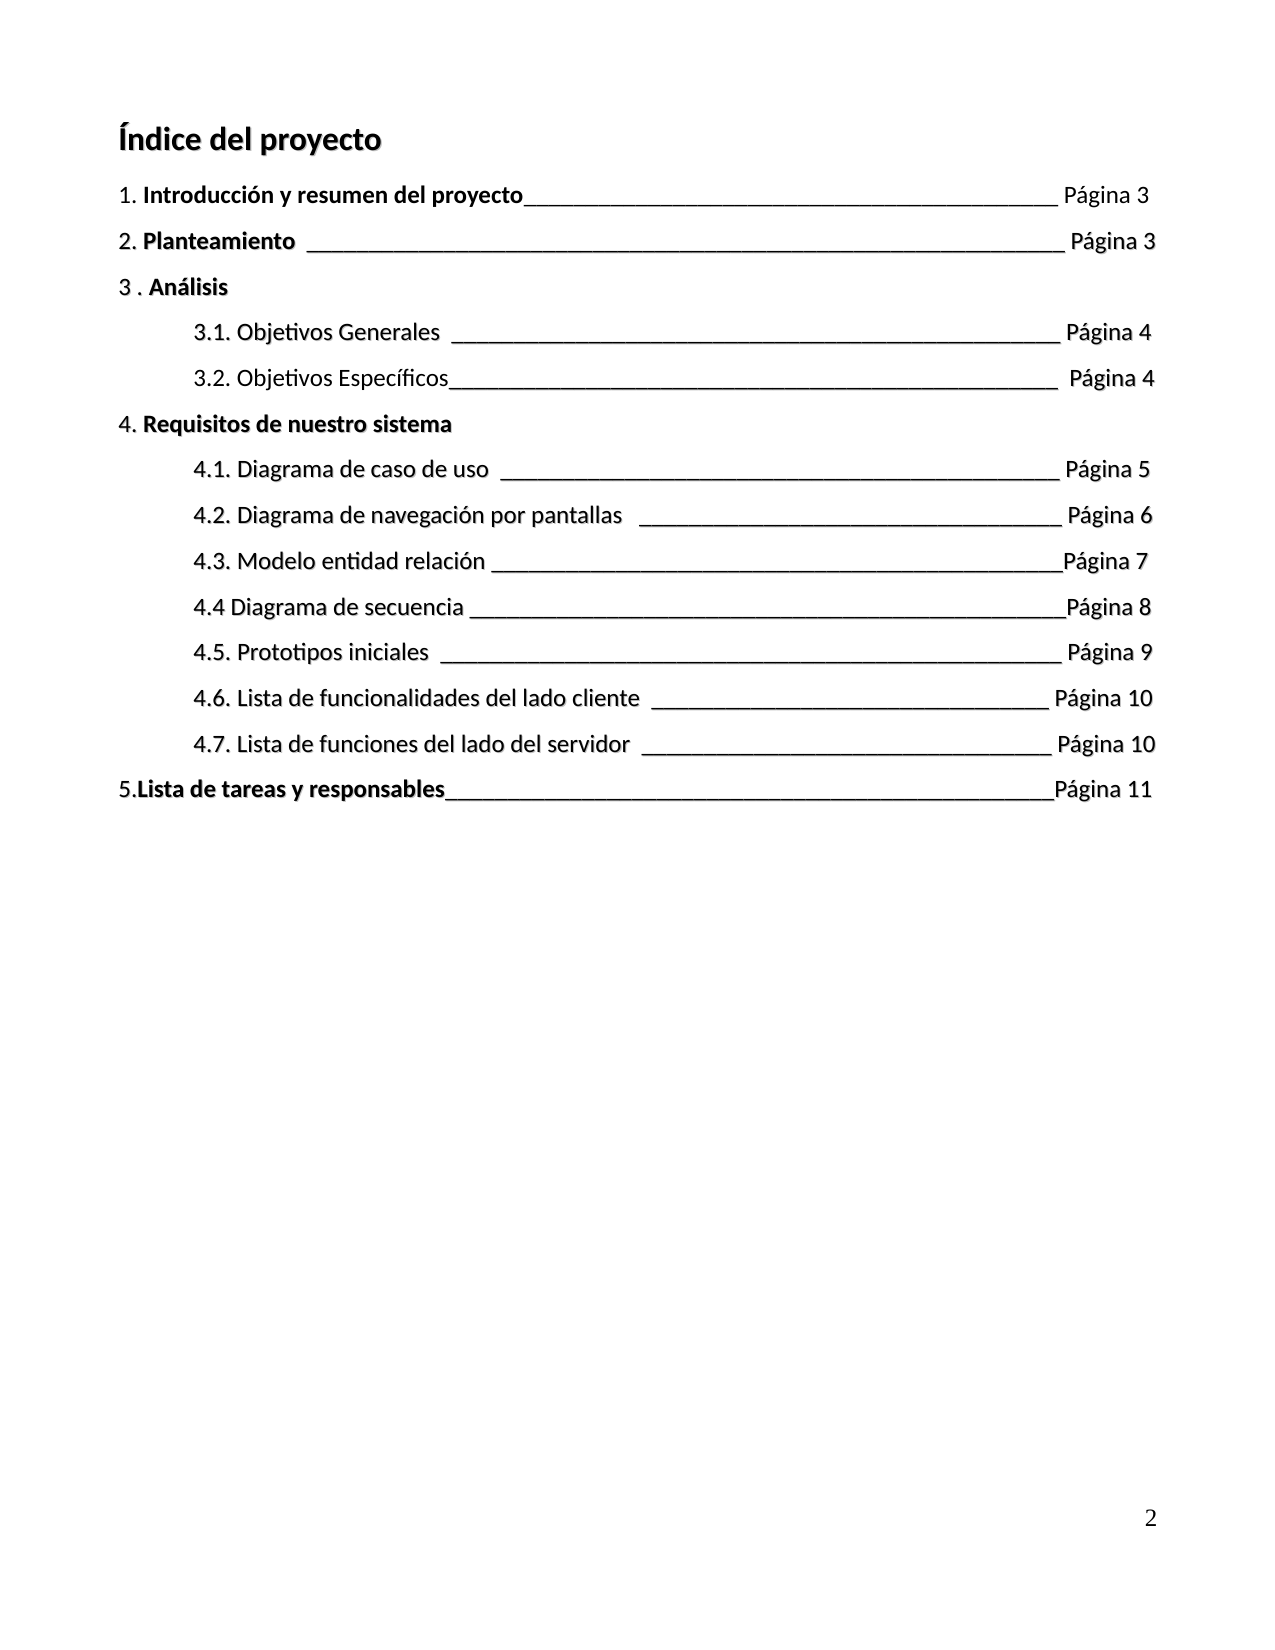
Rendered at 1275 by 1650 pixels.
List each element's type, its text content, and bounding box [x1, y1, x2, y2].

text 3.1. Objetivos Generales _________________________________________________ Página 4 [118, 316, 1157, 347]
text 4.6. Lista de funcionalidades del lado cliente ________________________________ Página 10 [118, 682, 1157, 713]
text 4.4 Diagrama de secuencia ________________________________________________Página 8 [118, 591, 1157, 621]
text 4.1. Diagrama de caso de uso _____________________________________________ Página 5 [118, 453, 1157, 484]
text Índice del proyecto [118, 118, 1157, 159]
text 4. Requisitos de nuestro sistema [118, 408, 1157, 438]
text 2. Planteamiento _____________________________________________________________ Página 3 [118, 225, 1157, 255]
text 5.Lista de tareas y responsables_________________________________________________Página 11 [118, 774, 1157, 804]
text 3 . Análisis [118, 271, 1157, 301]
text 4.3. Modelo entidad relación ______________________________________________Página 7 [118, 545, 1157, 576]
text 4.2. Diagrama de navegación por pantallas __________________________________ Página 6 [118, 499, 1157, 530]
text 4.5. Prototipos iniciales __________________________________________________ Página 9 [118, 636, 1157, 667]
text 4.7. Lista de funciones del lado del servidor _________________________________ Página 10 [118, 728, 1157, 758]
text 1. Introducción y resumen del proyecto___________________________________________ Página 3 [118, 179, 1157, 210]
text 3.2. Objetivos Específicos_________________________________________________ Página 4 [118, 362, 1157, 393]
